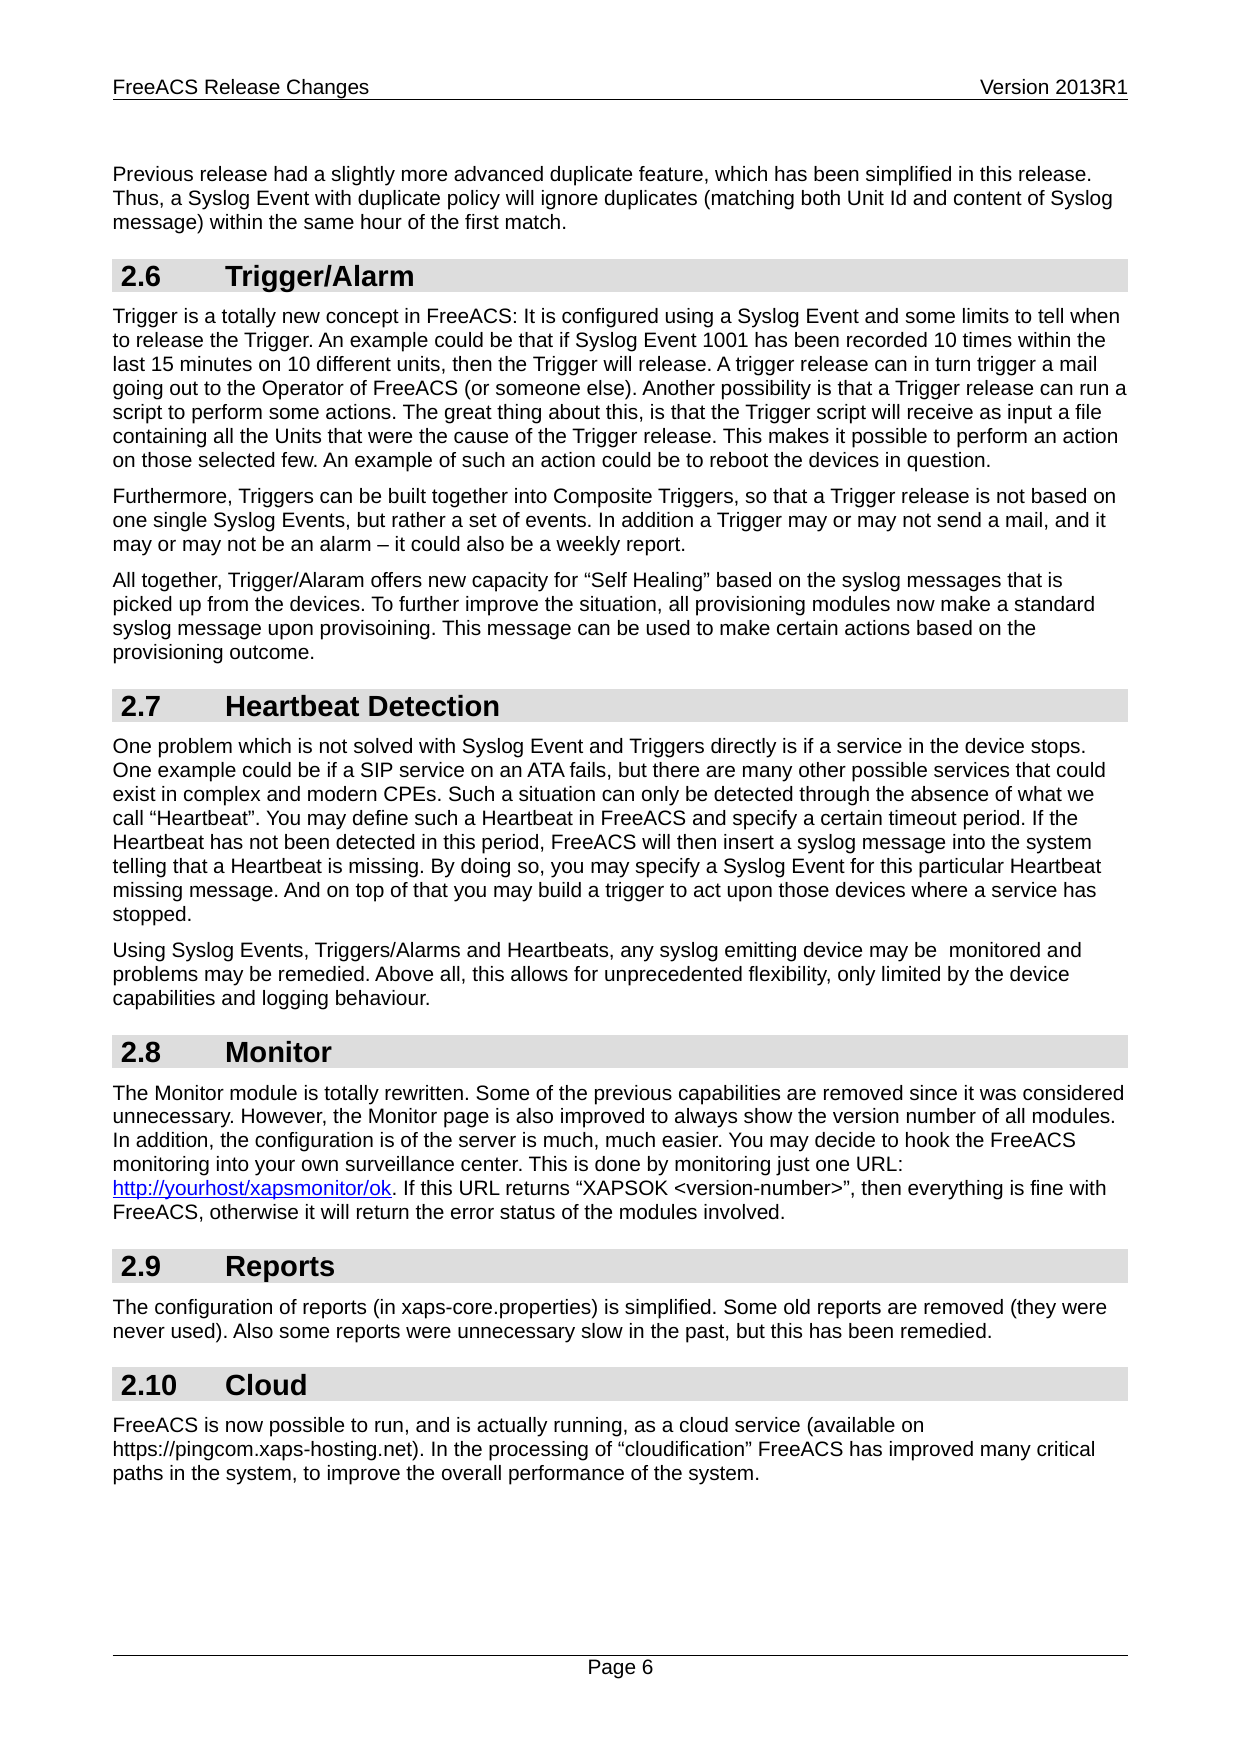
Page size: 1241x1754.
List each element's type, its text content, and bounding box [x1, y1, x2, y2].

subtitle Heartbeat Detection [112, 689, 1128, 722]
text Using Syslog Events, Triggers/Alarms and Heartbeats, any syslog emitting device may be monitored and problems may be remedied. Above all, this allows for unprecedented flexibility, only limited by the device capabilities and logging behaviour. [112, 938, 1128, 1010]
text Trigger is a totally new concept in FreeACS: It is configured using a Syslog Event and some limits to tell when to release the Trigger. An example could be that if Syslog Event 1001 has been recorded 10 times within the last 15 minutes on 10 different units, then the Trigger will release. A trigger release can in turn trigger a mail going out to the Operator of FreeACS (or someone else). Another possibility is that a Trigger release can run a script to perform some actions. The great thing about this, is that the Trigger script will receive as input a file containing all the Units that were the cause of the Trigger release. This makes it possible to perform an action on those selected few. An example of such an action could be to reboot the devices in question. [112, 304, 1128, 472]
subtitle Monitor [112, 1035, 1128, 1068]
text Previous release had a slightly more advanced duplicate feature, which has been simplified in this release. Thus, a Syslog Event with duplicate policy will ignore duplicates (matching both Unit Id and content of Syslog message) within the same hour of the first match. [112, 162, 1128, 234]
text Furthermore, Triggers can be built together into Composite Triggers, so that a Trigger release is not based on one single Syslog Events, but rather a set of events. In addition a Trigger may or may not send a mail, and it may or may not be an alarm – it could also be a weekly report. [112, 484, 1128, 556]
subtitle Cloud [112, 1367, 1128, 1401]
text FreeACS is now possible to run, and is actually running, as a cloud service (available on https://pingcom.xaps-hosting.net). In the processing of “cloudification” FreeACS has improved many critical paths in the system, to improve the overall performance of the system. [112, 1413, 1128, 1485]
text All together, Trigger/Alaram offers new capacity for “Self Healing” based on the syslog messages that is picked up from the devices. To further improve the situation, all provisioning modules now make a standard syslog message upon provisoining. This message can be used to make certain actions based on the provisioning outcome. [112, 568, 1128, 664]
text The configuration of reports (in xaps-core.properties) is simplified. Some old reports are removed (they were never used). Also some reports were unnecessary slow in the past, but this has been remedied. [112, 1294, 1128, 1342]
text One problem which is not solved with Syslog Event and Triggers directly is if a service in the device stops. One example could be if a SIP service on an ATA fails, but there are many other possible services that could exist in complex and modern CPEs. Such a situation can only be detected through the absence of what we call “Heartbeat”. You may define such a Heartbeat in FreeACS and specify a certain timeout period. If the Heartbeat has not been detected in this period, FreeACS will then insert a syslog message into the system telling that a Heartbeat is missing. By doing so, you may specify a Syslog Event for this particular Heartbeat missing message. And on top of that you may build a trigger to act upon those devices where a service has stopped. [112, 734, 1128, 926]
subtitle Reports [112, 1249, 1128, 1283]
text The Monitor module is totally rewritten. Some of the previous capabilities are removed since it was considered unnecessary. However, the Monitor page is also improved to always show the version number of all modules. In addition, the configuration is of the server is much, much easier. You may decide to hook the FreeACS monitoring into your own surveillance center. This is done by monitoring just one URL: http://yourhost/xapsmonitor/ok. If this URL returns “XAPSOK <version-number>”, then everything is fine with FreeACS, otherwise it will return the error status of the modules involved. [112, 1080, 1128, 1224]
subtitle Trigger/Alarm [112, 259, 1128, 292]
